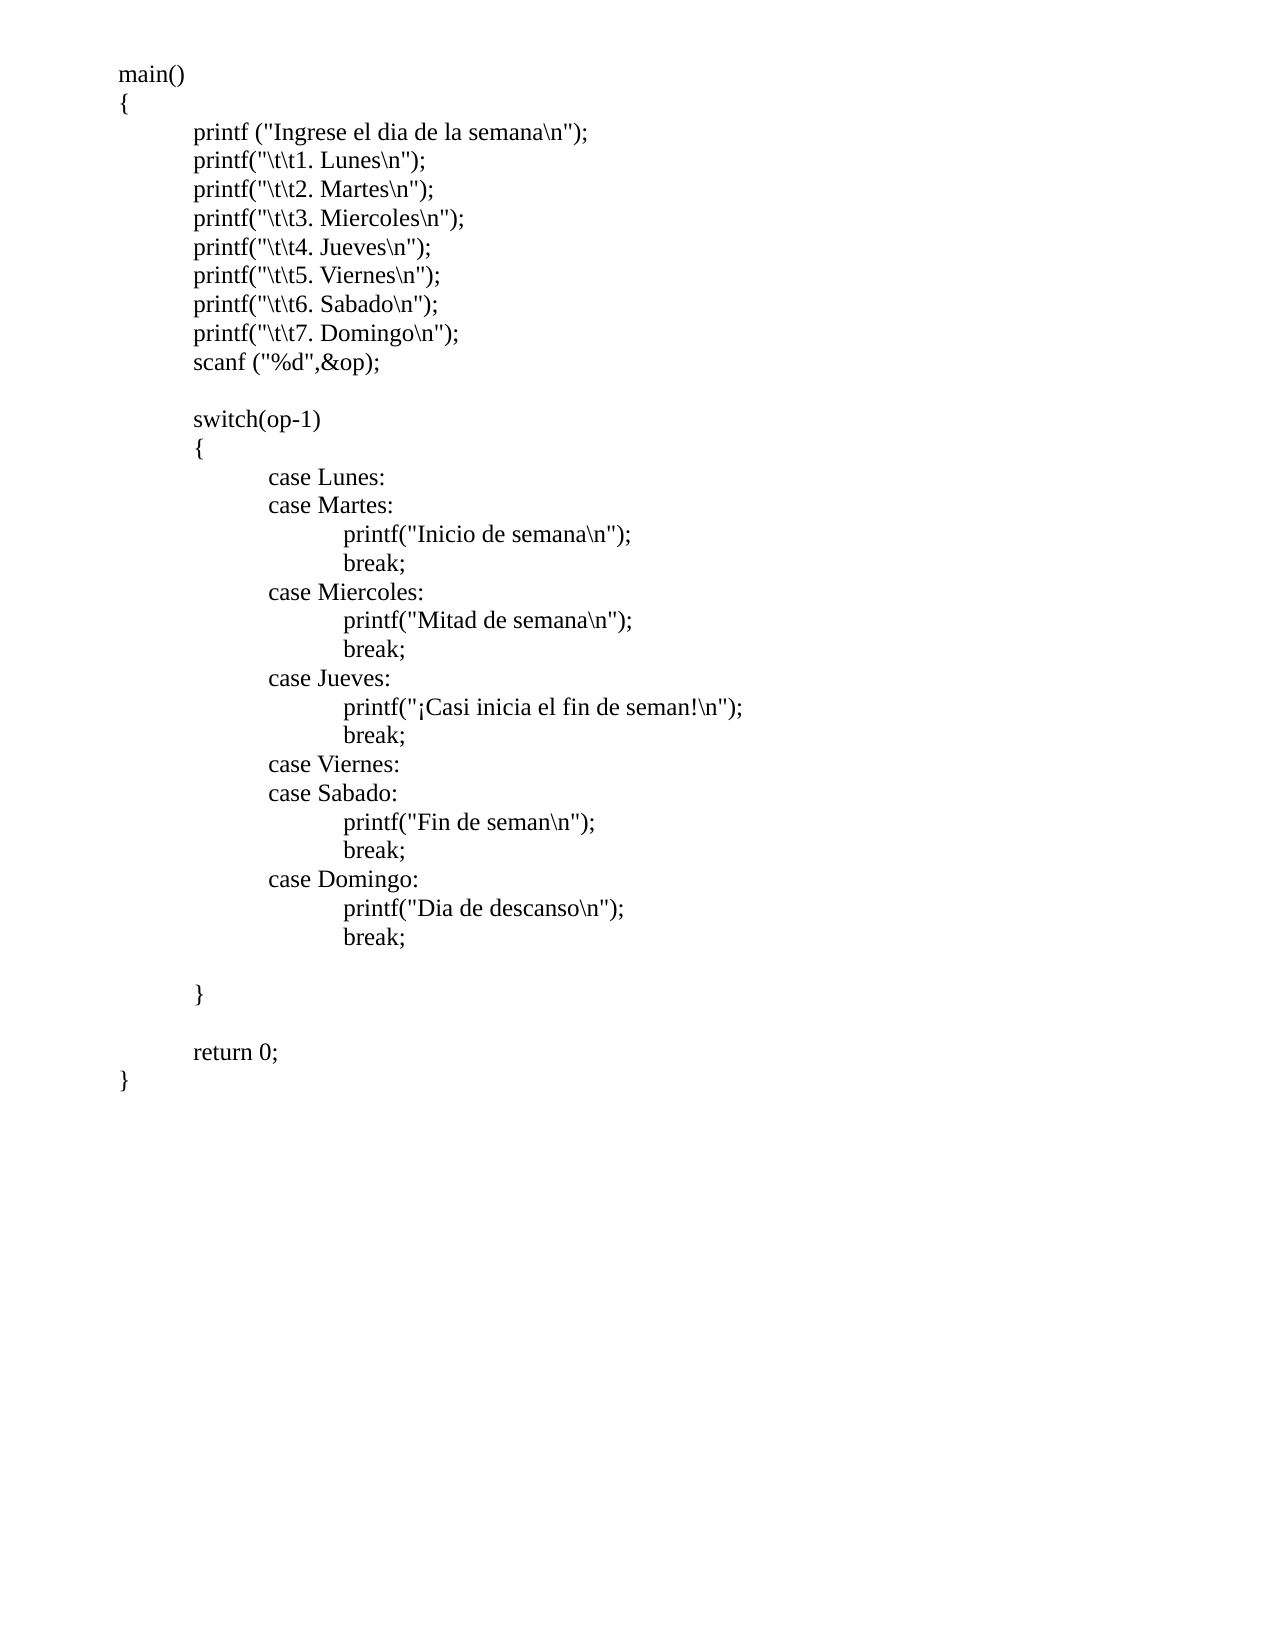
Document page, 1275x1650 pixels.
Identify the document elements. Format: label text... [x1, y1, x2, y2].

text case Miercoles: [118, 577, 1205, 605]
text break; [118, 720, 1205, 749]
text return 0; [118, 1037, 1205, 1065]
text printf("\t\t4. Jueves\n"); [118, 232, 1205, 260]
text printf ("Ingrese el dia de la semana\n"); [118, 117, 1205, 145]
text printf("¡Casi inicia el fin de seman!\n"); [118, 692, 1205, 720]
text printf("\t\t6. Sabado\n"); [118, 289, 1205, 318]
text { [118, 433, 1205, 462]
text case Viernes: [118, 749, 1205, 778]
text printf("\t\t1. Lunes\n"); [118, 145, 1205, 174]
text main() [118, 59, 1205, 88]
text break; [118, 634, 1205, 663]
text printf("Mitad de semana\n"); [118, 605, 1205, 634]
text break; [118, 548, 1205, 577]
text } [118, 1065, 1205, 1094]
text break; [118, 922, 1205, 950]
text case Lunes: [118, 462, 1205, 490]
text printf("\t\t2. Martes\n"); [118, 174, 1205, 203]
text case Jueves: [118, 663, 1205, 692]
text switch(op-1) [118, 404, 1205, 433]
text printf("\t\t3. Miercoles\n"); [118, 203, 1205, 232]
text printf("Inicio de semana\n"); [118, 519, 1205, 548]
text { [118, 88, 1205, 117]
text printf("\t\t7. Domingo\n"); [118, 318, 1205, 347]
text printf("\t\t5. Viernes\n"); [118, 260, 1205, 289]
text printf("Dia de descanso\n"); [118, 893, 1205, 922]
text } [118, 979, 1205, 1008]
text case Sabado: [118, 778, 1205, 807]
text case Domingo: [118, 864, 1205, 893]
text printf("Fin de seman\n"); [118, 807, 1205, 835]
text scanf ("%d",&op); [118, 347, 1205, 375]
text case Martes: [118, 490, 1205, 519]
text break; [118, 835, 1205, 864]
